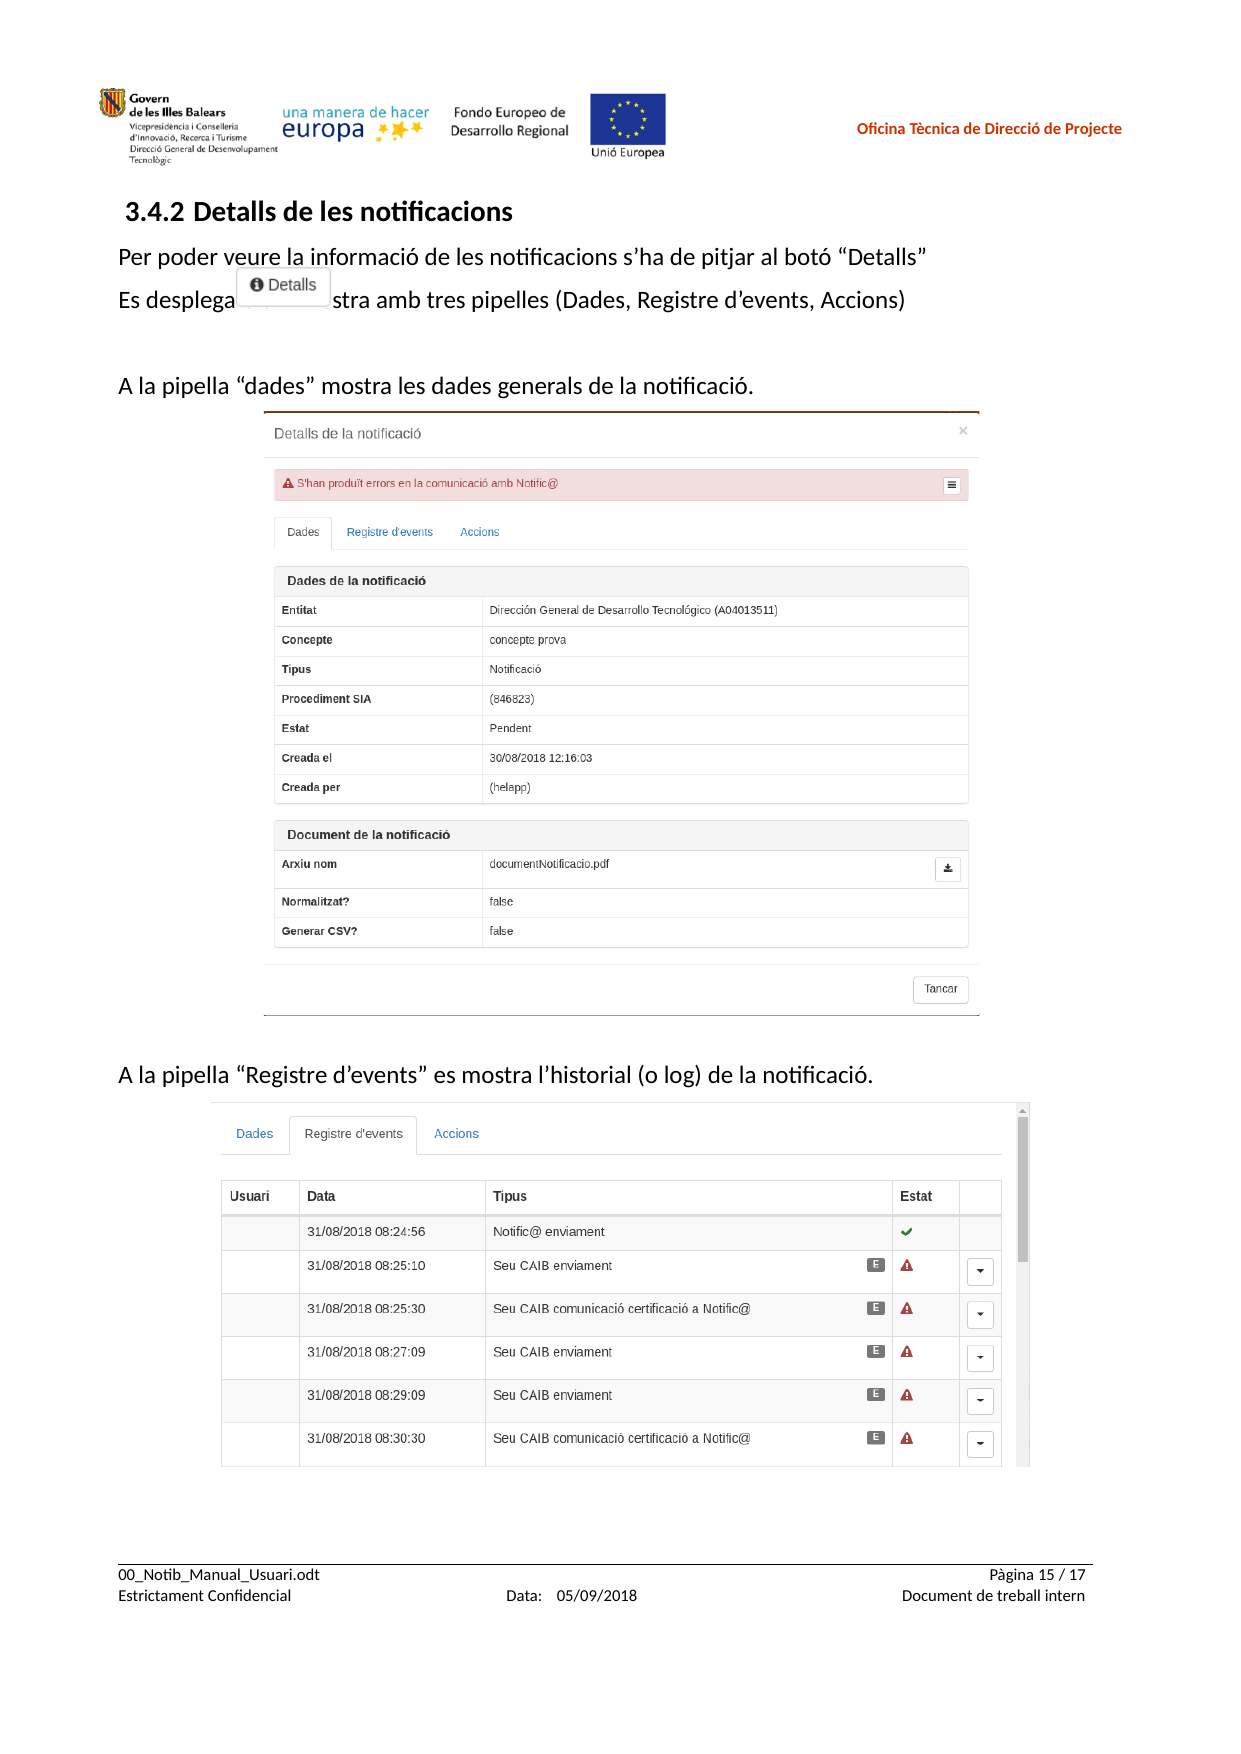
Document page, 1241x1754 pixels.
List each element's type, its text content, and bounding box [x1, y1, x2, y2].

subtitle Detalls de les notificacions [118, 193, 1122, 228]
picture [99, 87, 668, 166]
picture [235, 266, 332, 308]
picture [211, 1102, 1030, 1467]
text Per poder veure la informació de les notificacions s’ha de pitjar al botó “Detalls” [118, 241, 1122, 272]
text A la pipella “Registre d’events” es mostra l’historial (o log) de la notificació. [118, 1059, 1122, 1089]
picture [263, 411, 980, 1016]
text Es desplegara un finestra amb tres pipelles (Dades, Registre d’events, Accions) [118, 284, 1122, 314]
text A la pipella “dades” mostra les dades generals de la notificació. [118, 370, 1122, 401]
